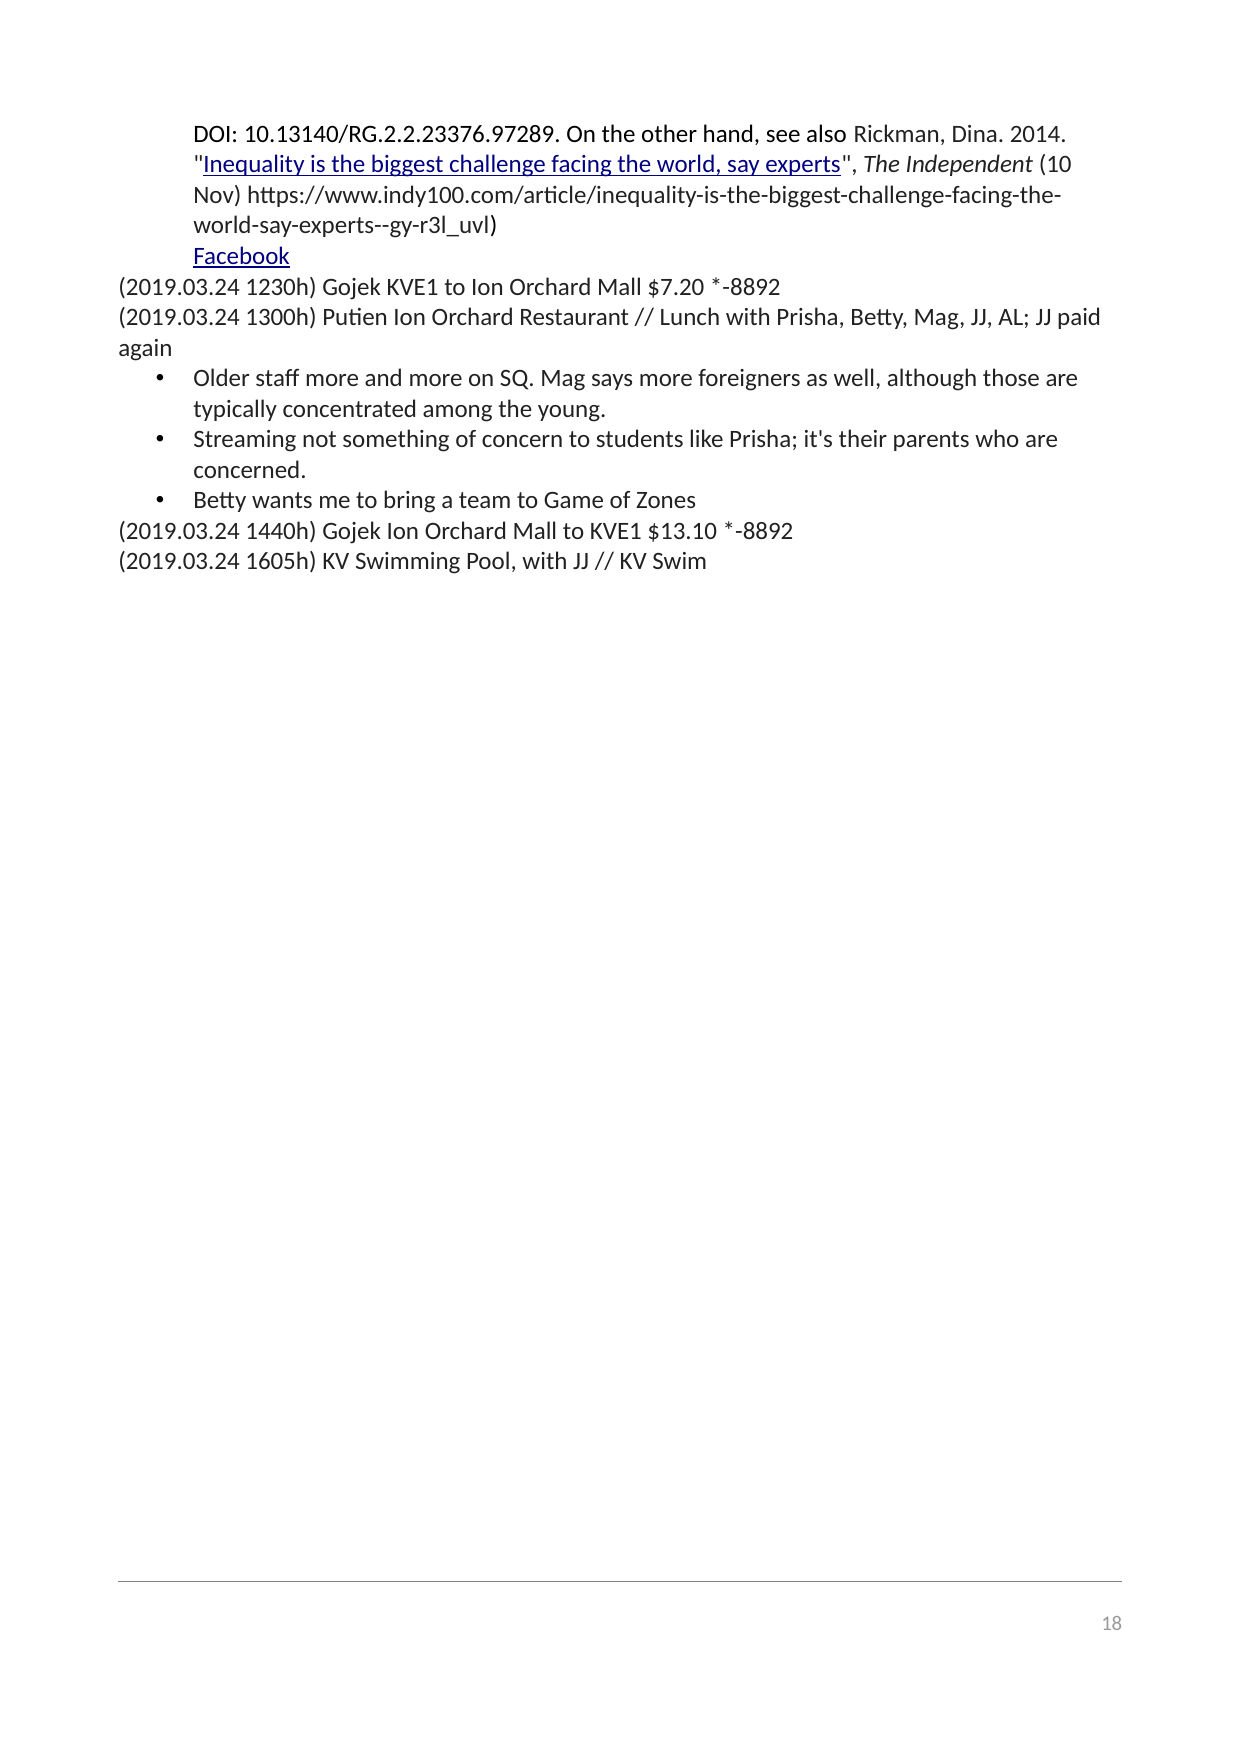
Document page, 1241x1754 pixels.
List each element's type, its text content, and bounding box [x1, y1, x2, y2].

text (2019.03.24 1440h) Gojek Ion Orchard Mall to KVE1 $13.10 *-8892 [118, 515, 1122, 545]
list Betty wants me to bring a team to Game of Zones [156, 484, 1122, 515]
text (2019.03.24 1605h) KV Swimming Pool, with JJ // KV Swim [118, 545, 1122, 576]
list DOI: 10.13140/RG.2.2.23376.97289. On the other hand, see also Rickman, Dina. 2014. "Inequality is the biggest challenge facing the world, say experts", The Independent (10 Nov) https://www.indy100.com/article/inequality-is-the-biggest-challenge-facing-the-world-say-experts--gy-r3l_uvl) [156, 118, 1122, 240]
list Streaming not something of concern to students like Prisha; it's their parents who are concerned. [156, 423, 1122, 484]
text (2019.03.24 1300h) Putien Ion Orchard Restaurant // Lunch with Prisha, Betty, Mag, JJ, AL; JJ paid again [118, 301, 1122, 362]
list Older staff more and more on SQ. Mag says more foreigners as well, although those are typically concentrated among the young. [156, 362, 1122, 423]
list Facebook [156, 240, 1122, 271]
text (2019.03.24 1230h) Gojek KVE1 to Ion Orchard Mall $7.20 *-8892 [118, 271, 1122, 301]
